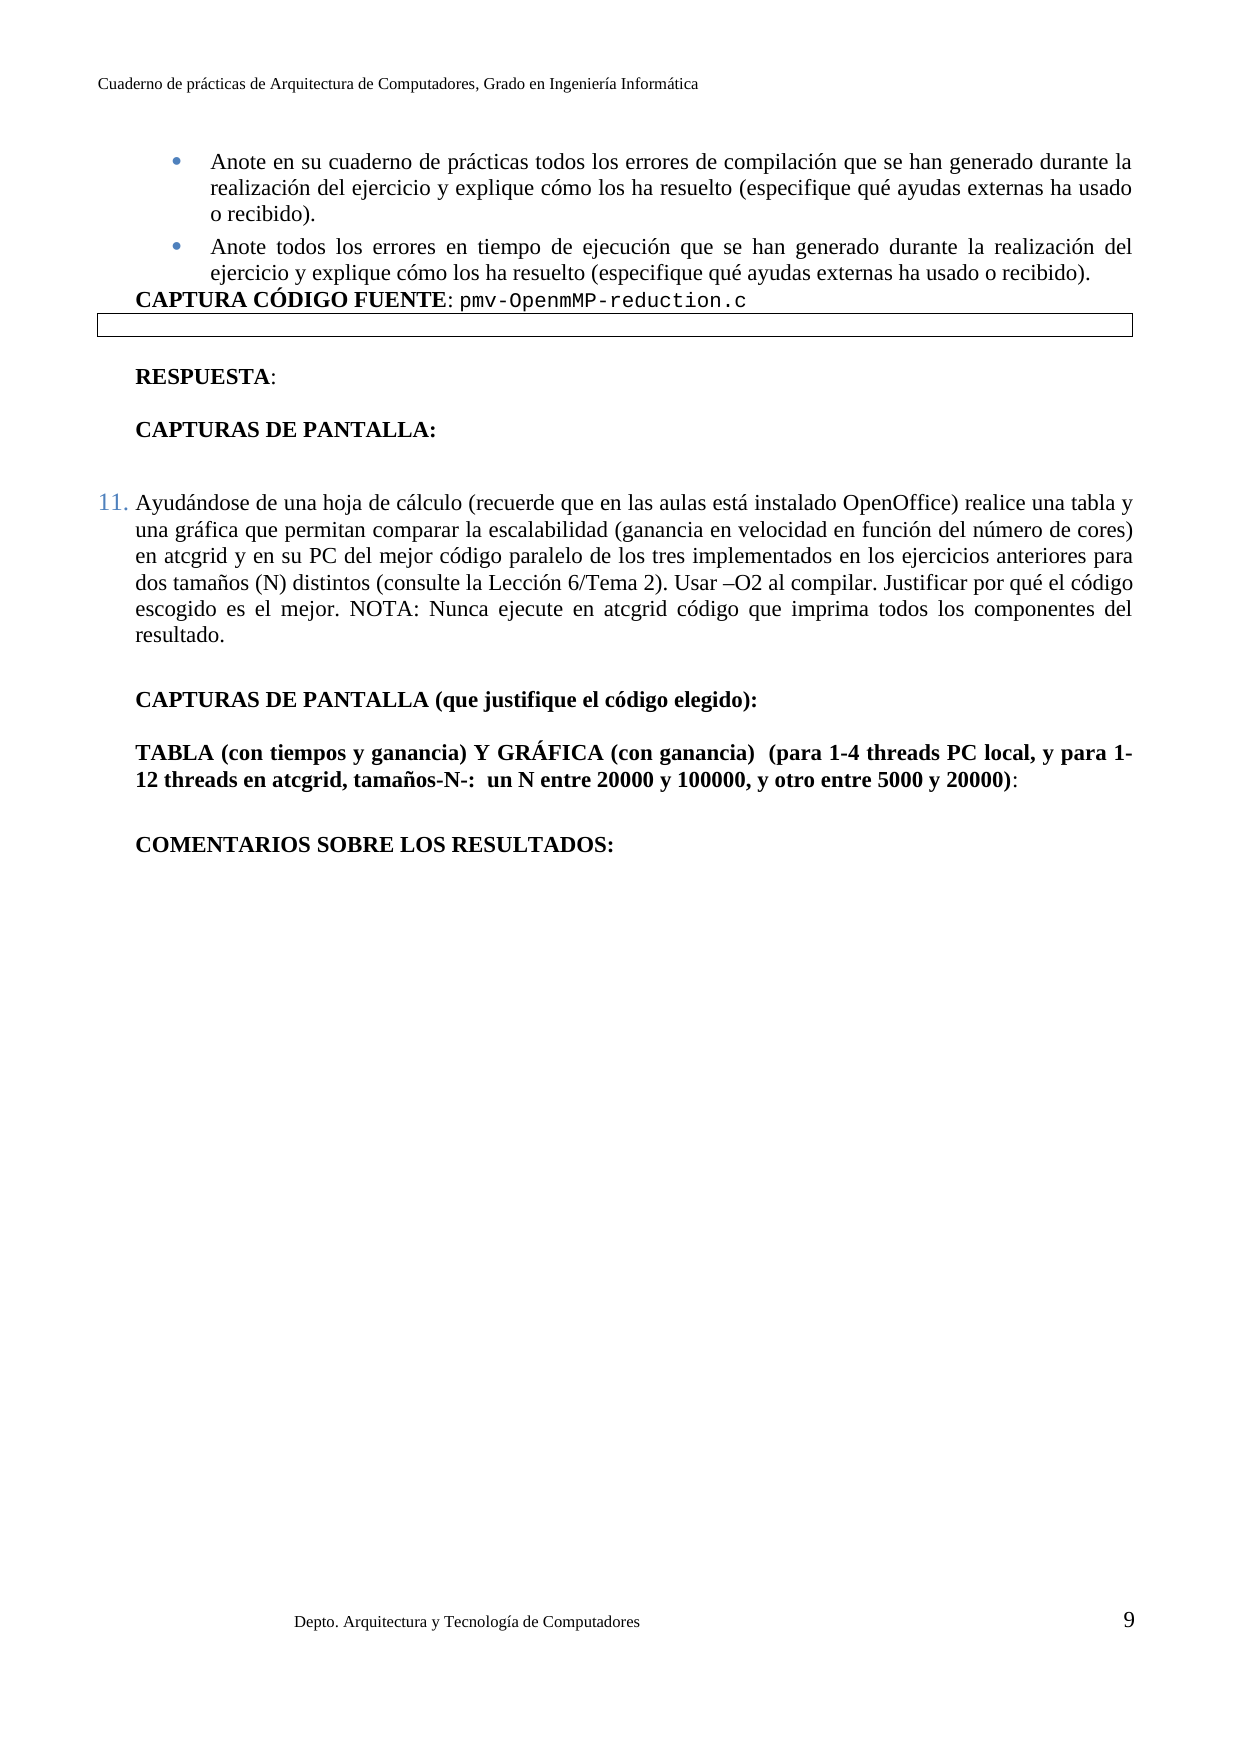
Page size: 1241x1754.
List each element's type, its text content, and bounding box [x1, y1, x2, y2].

text TABLA (con tiempos y ganancia) Y GRÁFICA (con ganancia) (para 1-4 threads PC local, y para 1-12 threads en atcgrid, tamaños-N-: un N entre 20000 y 100000, y otro entre 5000 y 20000): [135, 739, 1135, 792]
table_header [98, 314, 1132, 336]
text COMENTARIOS SOBRE LOS RESULTADOS: [98, 831, 1135, 857]
list Ayudándose de una hoja de cálculo (recuerde que en las aulas está instalado OpenOffice) realice una tabla y una gráfica que permitan comparar la escalabilidad (ganancia en velocidad en función del número de cores) en atcgrid y en su PC del mejor código paralelo de los tres implementados en los ejercicios anteriores para dos tamaños (N) distintos (consulte la Lección 6/Tema 2). Usar –O2 al compilar. Justificar por qué el código escogido es el mejor. NOTA: Nunca ejecute en atcgrid código que imprima todos los componentes del resultado. [98, 487, 1135, 648]
list Anote en su cuaderno de prácticas todos los errores de compilación que se han generado durante la realización del ejercicio y explique cómo los ha resuelto (especifique qué ayudas externas ha usado o recibido). [173, 148, 1135, 227]
text RESPUESTA: [135, 363, 1135, 389]
text CAPTURAS DE PANTALLA: [135, 416, 1135, 442]
text CAPTURA CÓDIGO FUENTE: pmv-OpenmMP-reduction.c [135, 286, 1135, 313]
text CAPTURAS DE PANTALLA (que justifique el código elegido): [135, 687, 1135, 713]
list Anote todos los errores en tiempo de ejecución que se han generado durante la realización del ejercicio y explique cómo los ha resuelto (especifique qué ayudas externas ha usado o recibido). [173, 233, 1135, 286]
